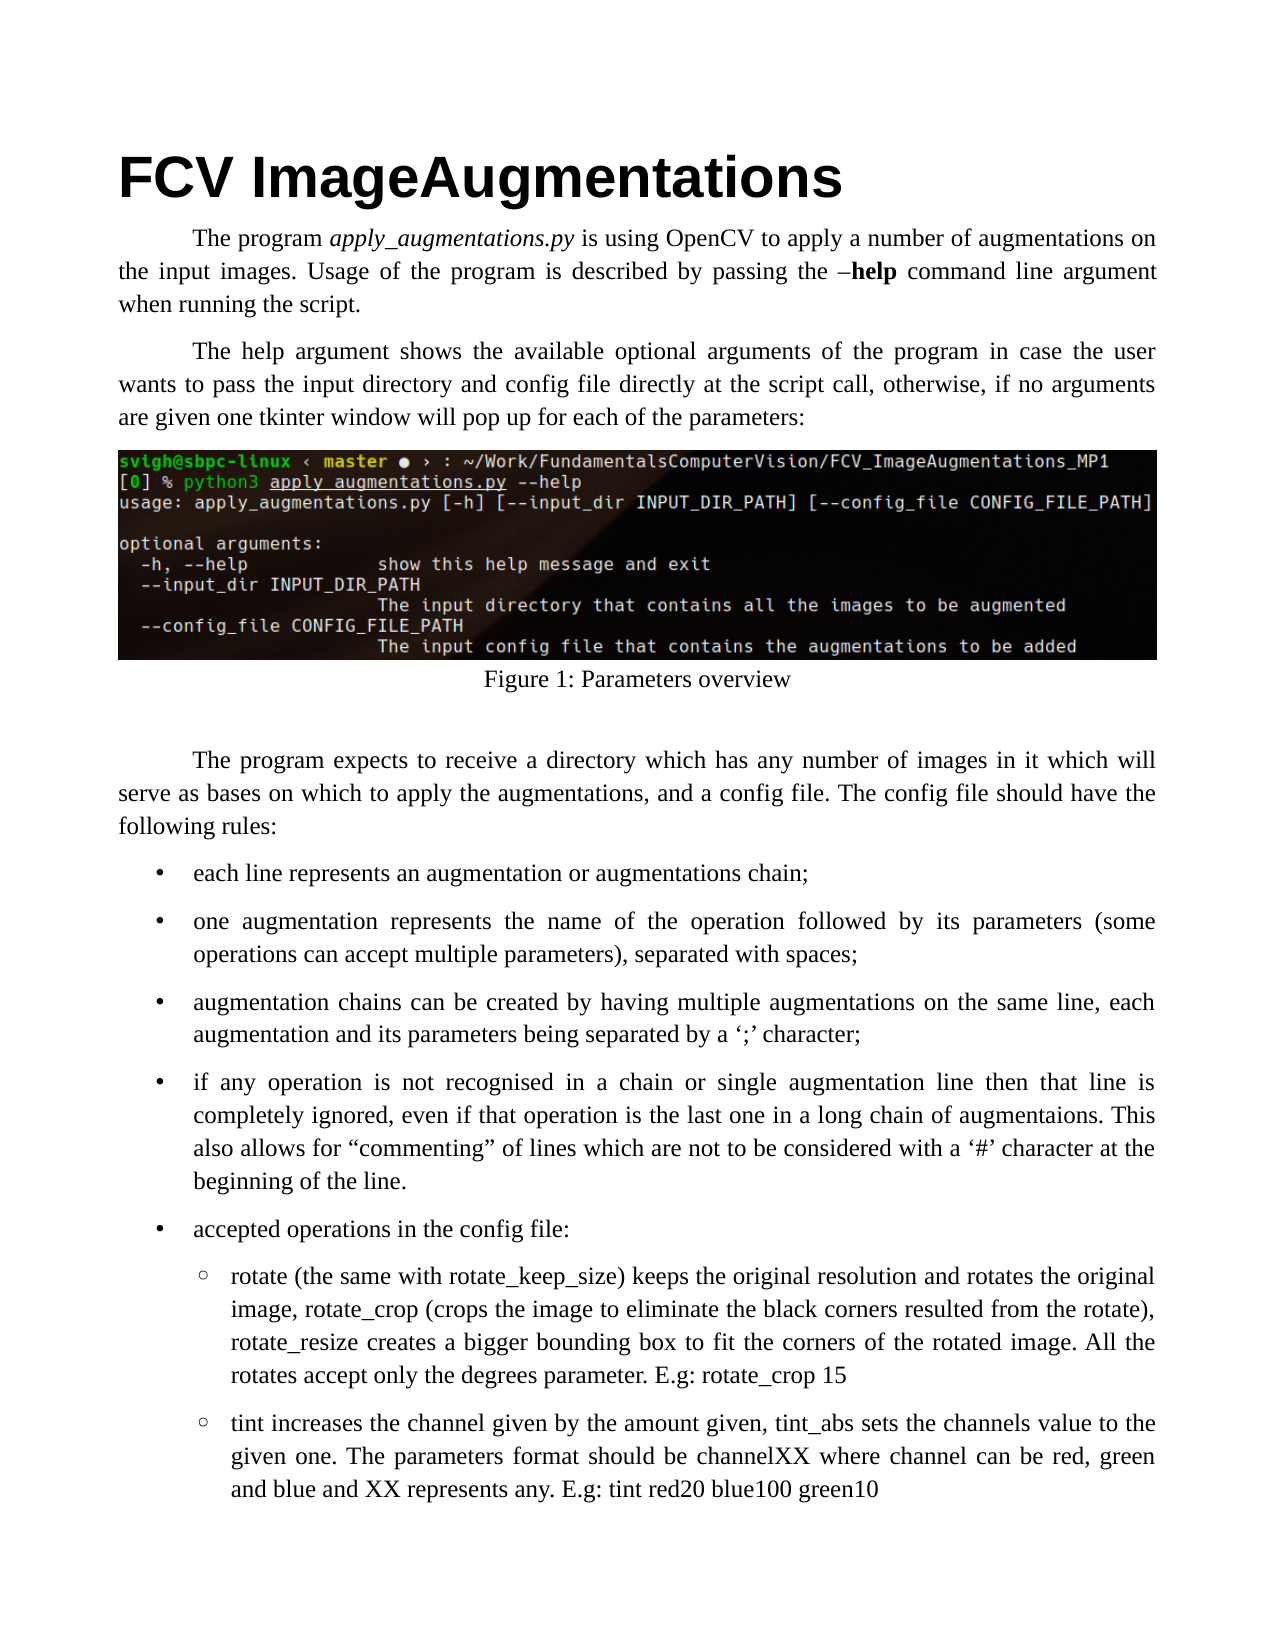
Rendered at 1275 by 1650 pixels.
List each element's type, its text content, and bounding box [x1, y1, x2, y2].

text The program expects to receive a directory which has any number of images in it which will serve as bases on which to apply the augmentations, and a config file. The config file should have the following rules: [118, 745, 1157, 839]
text The program apply_augmentations.py is using OpenCV to apply a number of augmentations on the input images. Usage of the program is described by passing the –help command line argument when running the script. [118, 223, 1157, 317]
title FCV ImageAugmentations [118, 143, 1157, 210]
list each line represents an augmentation or augmentations chain; [156, 858, 1157, 887]
list augmentation chains can be created by having multiple augmentations on the same line, each augmentation and its parameters being separated by a ‘;’ character; [156, 987, 1157, 1048]
list one augmentation represents the name of the operation followed by its parameters (some operations can accept multiple parameters), separated with spaces; [156, 906, 1157, 968]
list rotate (the same with rotate_keep_size) keeps the original resolution and rotates the original image, rotate_crop (crops the image to eliminate the black corners resulted from the rotate), rotate_resize creates a bigger bounding box to fit the corners of the rotated image. All the rotates accept only the degrees parameter. E.g: rotate_crop 15 [193, 1261, 1157, 1389]
text The help argument shows the available optional arguments of the program in case the user wants to pass the input directory and config file directly at the script call, otherwise, if no arguments are given one tkinter window will pop up for each of the parameters: [118, 336, 1157, 431]
list tint increases the channel given by the amount given, tint_abs sets the channels value to the given one. The parameters format should be channelXX where channel can be red, green and blue and XX represents any. E.g: tint red20 blue100 green10 [193, 1408, 1157, 1503]
picture [118, 450, 1157, 660]
list if any operation is not recognised in a chain or single augmentation line then that line is completely ignored, even if that operation is the last one in a long chain of augmentaions. This also allows for “commenting” of lines which are not to be considered with a ‘#’ character at the beginning of the line. [156, 1067, 1157, 1195]
list accepted operations in the config file: [156, 1214, 1157, 1243]
text Figure 1: Parameters overview [118, 660, 1157, 726]
